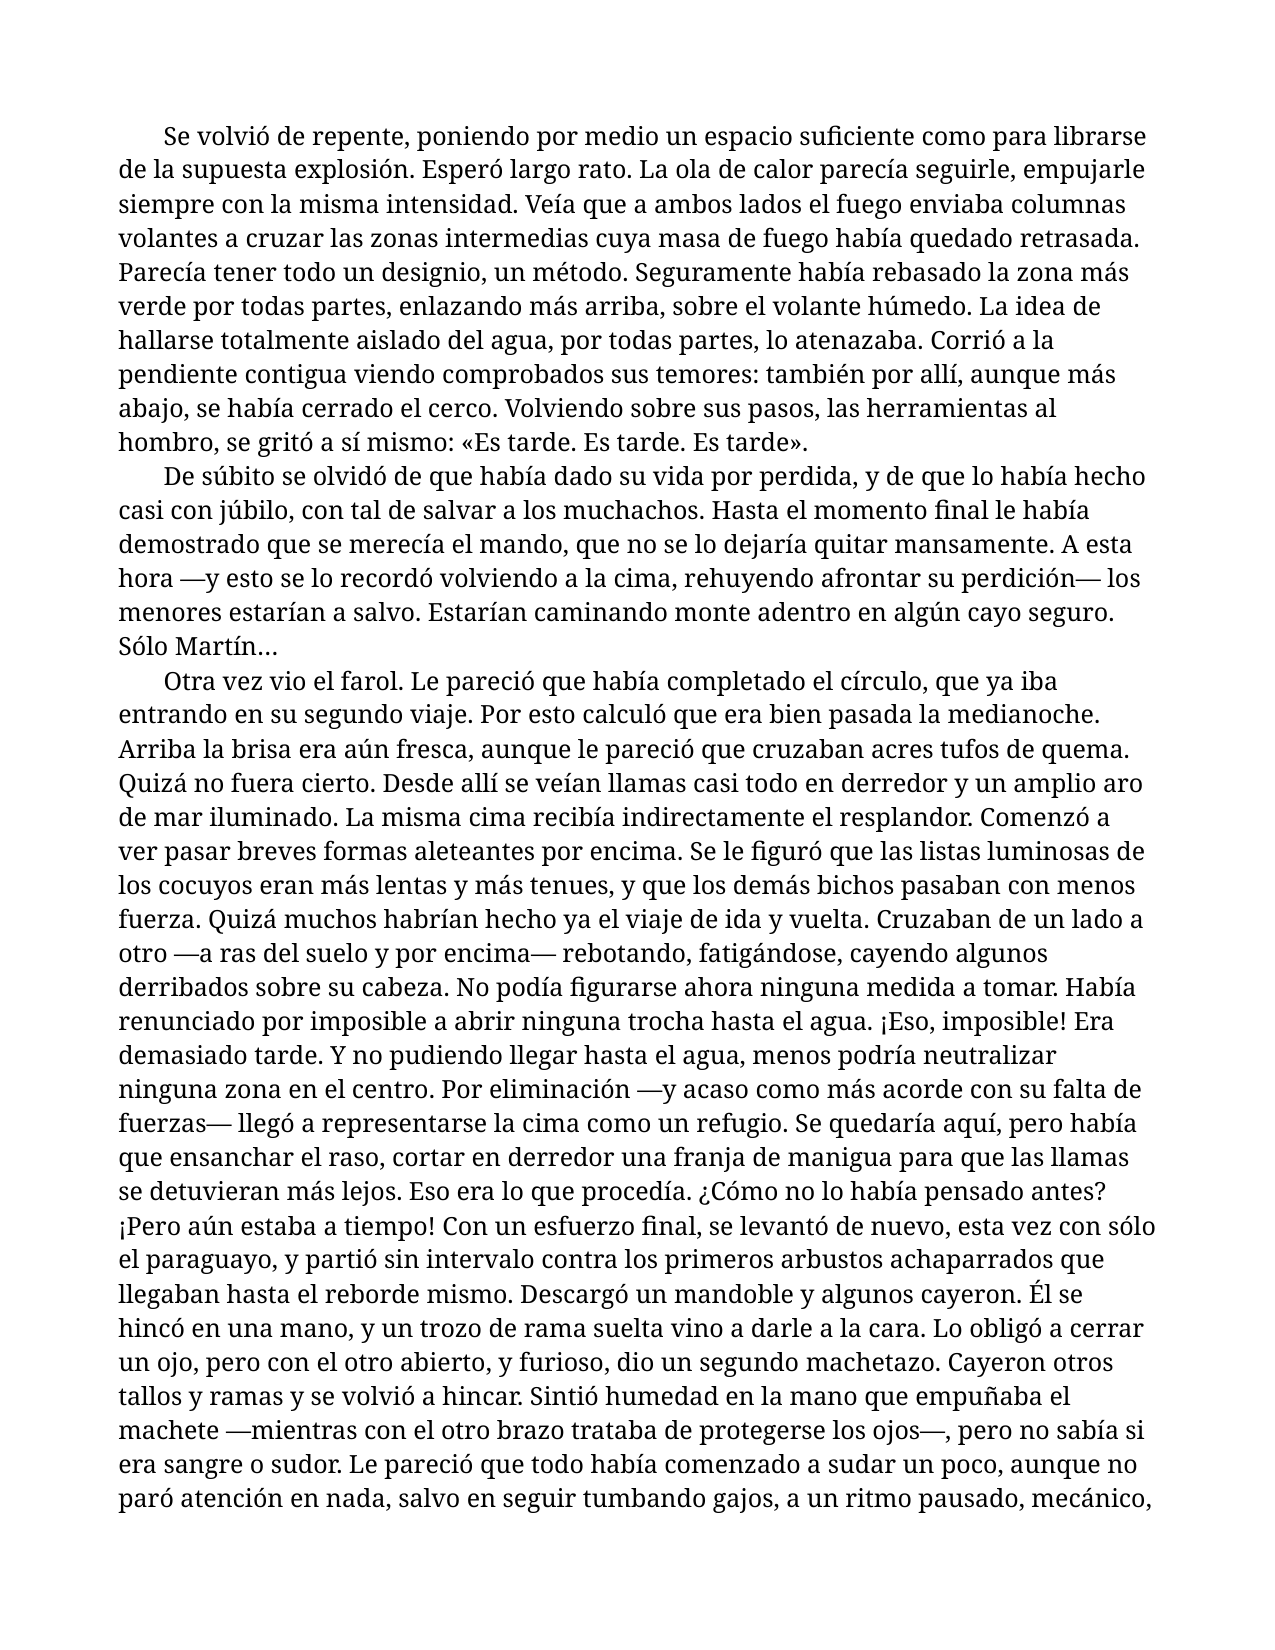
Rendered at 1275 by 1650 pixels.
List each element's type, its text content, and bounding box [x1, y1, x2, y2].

text Se volvió de repente, poniendo por medio un espacio suficiente como para librarse de la supuesta explosión. Esperó largo rato. La ola de calor parecía seguirle, empujarle siempre con la misma intensidad. Veía que a ambos lados el fuego enviaba columnas volantes a cruzar las zonas intermedias cuya masa de fuego había quedado retrasada. Parecía tener todo un designio, un método. Seguramente había rebasado la zona más verde por todas partes, enlazando más arriba, sobre el volante húmedo. La idea de hallarse totalmente aislado del agua, por todas partes, lo atenazaba. Corrió a la pendiente contigua viendo comprobados sus temores: también por allí, aunque más abajo, se había cerrado el cerco. Volviendo sobre sus pasos, las herramientas al hombro, se gritó a sí mismo: «Es tarde. Es tarde. Es tarde». De súbito se olvidó de que había dado su vida por perdida, y de que lo había hecho casi con júbilo, con tal de salvar a los muchachos. Hasta el momento final le había demostrado que se merecía el mando, que no se lo dejaría quitar mansamente. A esta hora —y esto se lo recordó volviendo a la cima, rehuyendo afrontar su perdición— los menores estarían a salvo. Estarían caminando monte adentro en algún cayo seguro. Sólo Martín… Otra vez vio el farol. Le pareció que había completado el círculo, que ya iba entrando en su segundo viaje. Por esto calculó que era bien pasada la medianoche. Arriba la brisa era aún fresca, aunque le pareció que cruzaban acres tufos de quema. Quizá no fuera cierto. Desde allí se veían llamas casi todo en derredor y un amplio aro de mar iluminado. La misma cima recibía indirectamente el resplandor. Comenzó a ver pasar breves formas aleteantes por encima. Se le figuró que las listas luminosas de los cocuyos eran más lentas y más tenues, y que los demás bichos pasaban con menos fuerza. Quizá muchos habrían hecho ya el viaje de ida y vuelta. Cruzaban de un lado a otro —a ras del suelo y por encima— rebotando, fatigándose, cayendo algunos derribados sobre su cabeza. No podía figurarse ahora ninguna medida a tomar. Había renunciado por imposible a abrir ninguna trocha hasta el agua. ¡Eso, imposible! Era demasiado tarde. Y no pudiendo llegar hasta el agua, menos podría neutralizar ninguna zona en el centro. Por eliminación —y acaso como más acorde con su falta de fuerzas— llegó a representarse la cima como un refugio. Se quedaría aquí, pero había que ensanchar el raso, cortar en derredor una franja de manigua para que las llamas se detuvieran más lejos. Eso era lo que procedía. ¿Cómo no lo había pensado antes? ¡Pero aún estaba a tiempo! Con un esfuerzo final, se levantó de nuevo, esta vez con sólo el paraguayo, y partió sin intervalo contra los primeros arbustos achaparrados que llegaban hasta el reborde mismo. Descargó un mandoble y algunos cayeron. Él se hincó en una mano, y un trozo de rama suelta vino a darle a la cara. Lo obligó a cerrar un ojo, pero con el otro abierto, y furioso, dio un segundo machetazo. Cayeron otros tallos y ramas y se volvió a hincar. Sintió humedad en la mano que empuñaba el machete —mientras con el otro brazo trataba de protegerse los ojos—, pero no sabía si era sangre o sudor. Le pareció que todo había comenzado a sudar un poco, aunque no paró atención en nada, salvo en seguir tumbando gajos, a un ritmo pausado, mecánico, [118, 118, 1157, 1515]
